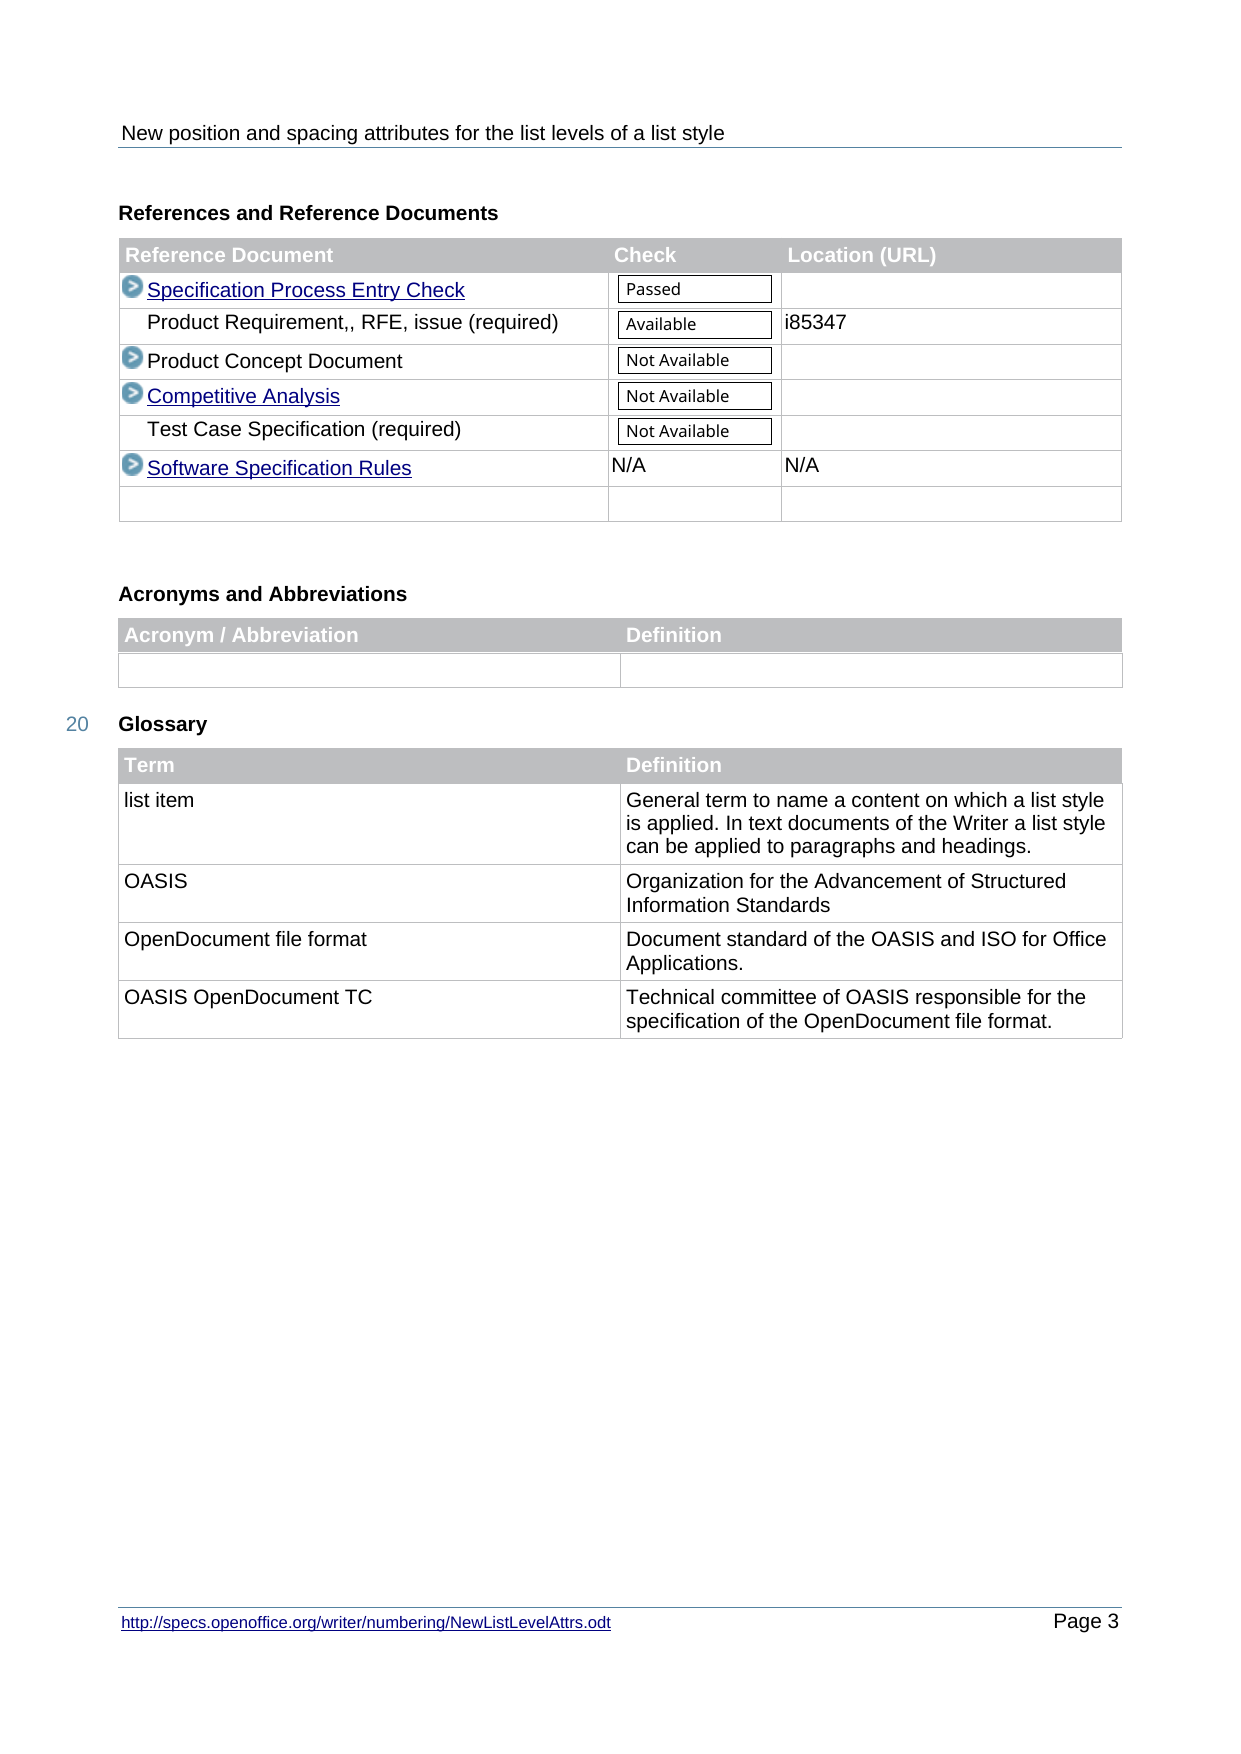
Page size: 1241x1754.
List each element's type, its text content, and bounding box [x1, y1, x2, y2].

table_cell [120, 487, 608, 521]
table_cell [609, 487, 781, 521]
table_cell [609, 309, 781, 344]
table_cell General term to name a content on which a list style is applied. In text documents of the Writer a list style can be applied to paragraphs and headings. [621, 784, 1122, 864]
table_cell <Please enter location here> [782, 416, 1121, 450]
table_header Definition [620, 618, 1122, 652]
table_header Acronym / Abbreviation [118, 618, 620, 652]
table_cell Specification Process Entry Check [120, 273, 608, 308]
subtitle Glossary [118, 712, 1122, 736]
table_cell OpenDocument file format [119, 923, 620, 980]
table_cell [782, 273, 1121, 308]
table_header Term [118, 748, 620, 783]
picture [122, 453, 147, 476]
table_cell Test Case Specification (required) [120, 416, 608, 450]
table_cell [609, 380, 781, 415]
table_cell Document standard of the OASIS and ISO for Office Applications. [621, 923, 1122, 980]
table_cell [782, 345, 1121, 379]
table_cell <WYSIWYG> [119, 654, 620, 687]
table_header Check [609, 238, 781, 273]
table_header Reference Document [119, 238, 608, 273]
table_cell list item [119, 784, 620, 864]
table_cell Organization for the Advancement of Structured Information Standards [621, 865, 1122, 922]
table_cell [609, 416, 781, 450]
subtitle Acronyms and Abbreviations [118, 582, 1122, 605]
picture [122, 382, 147, 404]
table_cell OASIS [119, 865, 620, 922]
table_cell <What You See Is What You Get> [621, 654, 1122, 687]
table_header Location (URL) [782, 238, 1122, 273]
table_cell [609, 345, 781, 379]
table_cell OASIS OpenDocument TC [119, 981, 620, 1038]
table_cell [782, 487, 1121, 521]
table_cell Software Specification Rules [120, 451, 608, 486]
table_cell N/A [609, 451, 781, 486]
table_cell Product Concept Document [120, 345, 608, 379]
table_cell Product Requirement,, RFE, issue (required) [120, 309, 608, 344]
table_cell [782, 380, 1121, 415]
table_cell N/A [782, 451, 1121, 486]
picture [122, 346, 147, 369]
subtitle References and Reference Documents [118, 202, 1122, 225]
table_cell Competitive Analysis [120, 380, 608, 415]
table_cell i85347 [782, 309, 1121, 344]
table_cell Technical committee of OASIS responsible for the specification of the OpenDocument file format. [621, 981, 1122, 1038]
picture [122, 275, 147, 298]
table_cell [609, 273, 781, 308]
table_header Definition [620, 748, 1122, 783]
